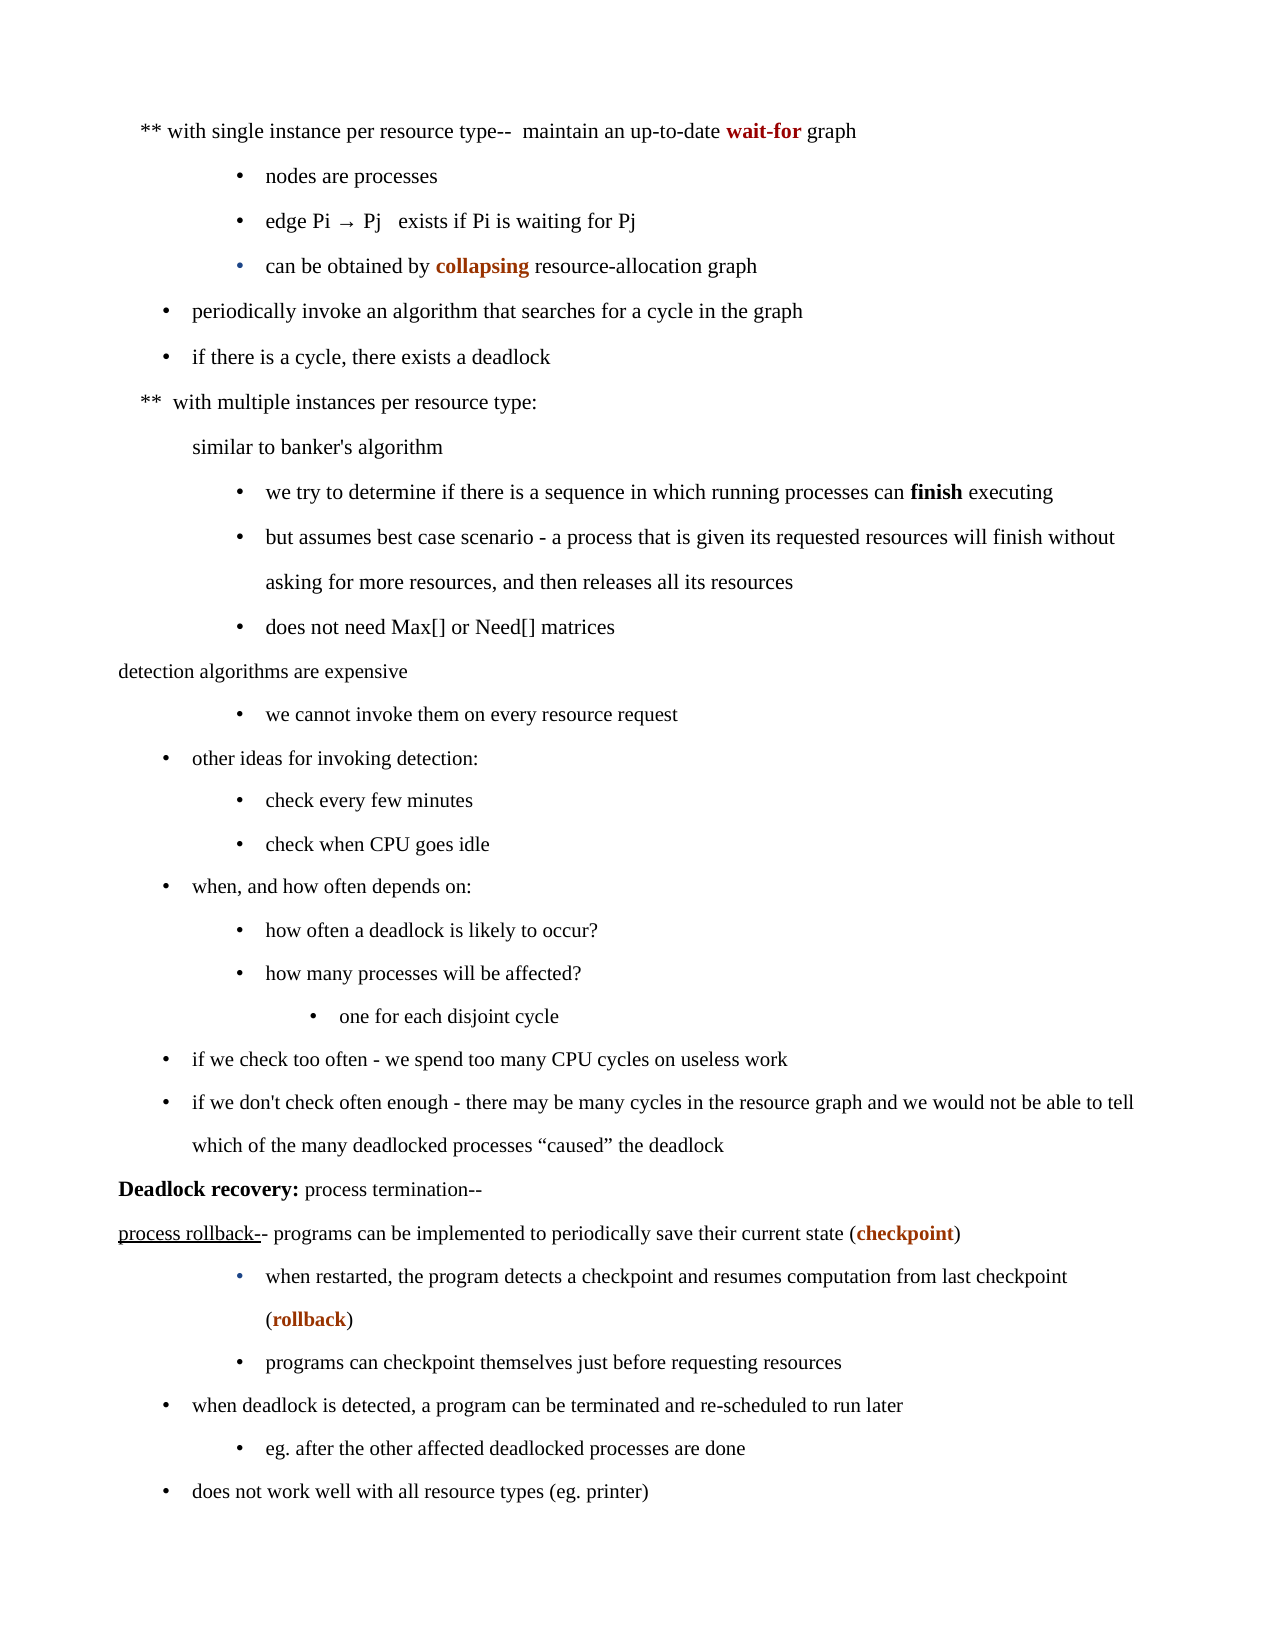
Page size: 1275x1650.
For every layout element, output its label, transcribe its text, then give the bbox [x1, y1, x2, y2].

list how many processes will be affected? [236, 961, 1157, 984]
list does not work well with all resource types (eg. printer) [162, 1479, 1157, 1503]
list programs can checkpoint themselves just before requesting resources [236, 1350, 1157, 1374]
list we try to determine if there is a sequence in which running processes can finish executing [236, 479, 1157, 504]
list how often a deadlock is likely to occur? [236, 917, 1157, 942]
list if there is a cycle, there exists a deadlock [162, 344, 1157, 369]
list eg. after the other affected deadlocked processes are done [236, 1436, 1157, 1460]
text Deadlock recovery: process termination-- [118, 1176, 1157, 1201]
list when, and how often depends on: [162, 874, 1157, 898]
list if we check too often - we spend too many CPU cycles on useless work [162, 1047, 1157, 1071]
list check every few minutes [236, 788, 1157, 812]
list can be obtained by collapsing resource-allocation graph [236, 253, 1157, 279]
list if we don't check often enough - there may be many cycles in the resource graph and we would not be able to tell which of the many deadlocked processes “caused” the deadlock [162, 1089, 1157, 1157]
text detection algorithms are expensive [118, 659, 1157, 683]
list we cannot invoke them on every resource request [236, 702, 1157, 726]
text process rollback-- programs can be implemented to periodically save their current state (checkpoint) [118, 1221, 1157, 1245]
list edge Pi → Pj exists if Pi is waiting for Pj [236, 208, 1157, 233]
list when deadlock is detected, a program can be terminated and re-scheduled to run later [162, 1393, 1157, 1417]
list other ideas for invoking detection: [162, 745, 1157, 769]
list nodes are processes [236, 163, 1157, 188]
text ** with multiple instances per resource type: [118, 389, 1157, 414]
list one for each disjoint cycle [309, 1003, 1157, 1028]
list periodically invoke an algorithm that searches for a cycle in the graph [162, 298, 1157, 324]
list but assumes best case scenario - a process that is given its requested resources will finish without asking for more resources, and then releases all its resources [236, 524, 1157, 594]
text similar to banker's algorithm [118, 434, 1157, 459]
list when restarted, the program detects a checkpoint and resumes computation from last checkpoint (rollback) [236, 1264, 1157, 1331]
list does not need Max[] or Need[] matrices [236, 614, 1157, 639]
list check when CPU goes idle [236, 831, 1157, 856]
text ** with single instance per resource type-- maintain an up-to-date wait-for graph [118, 118, 1157, 143]
